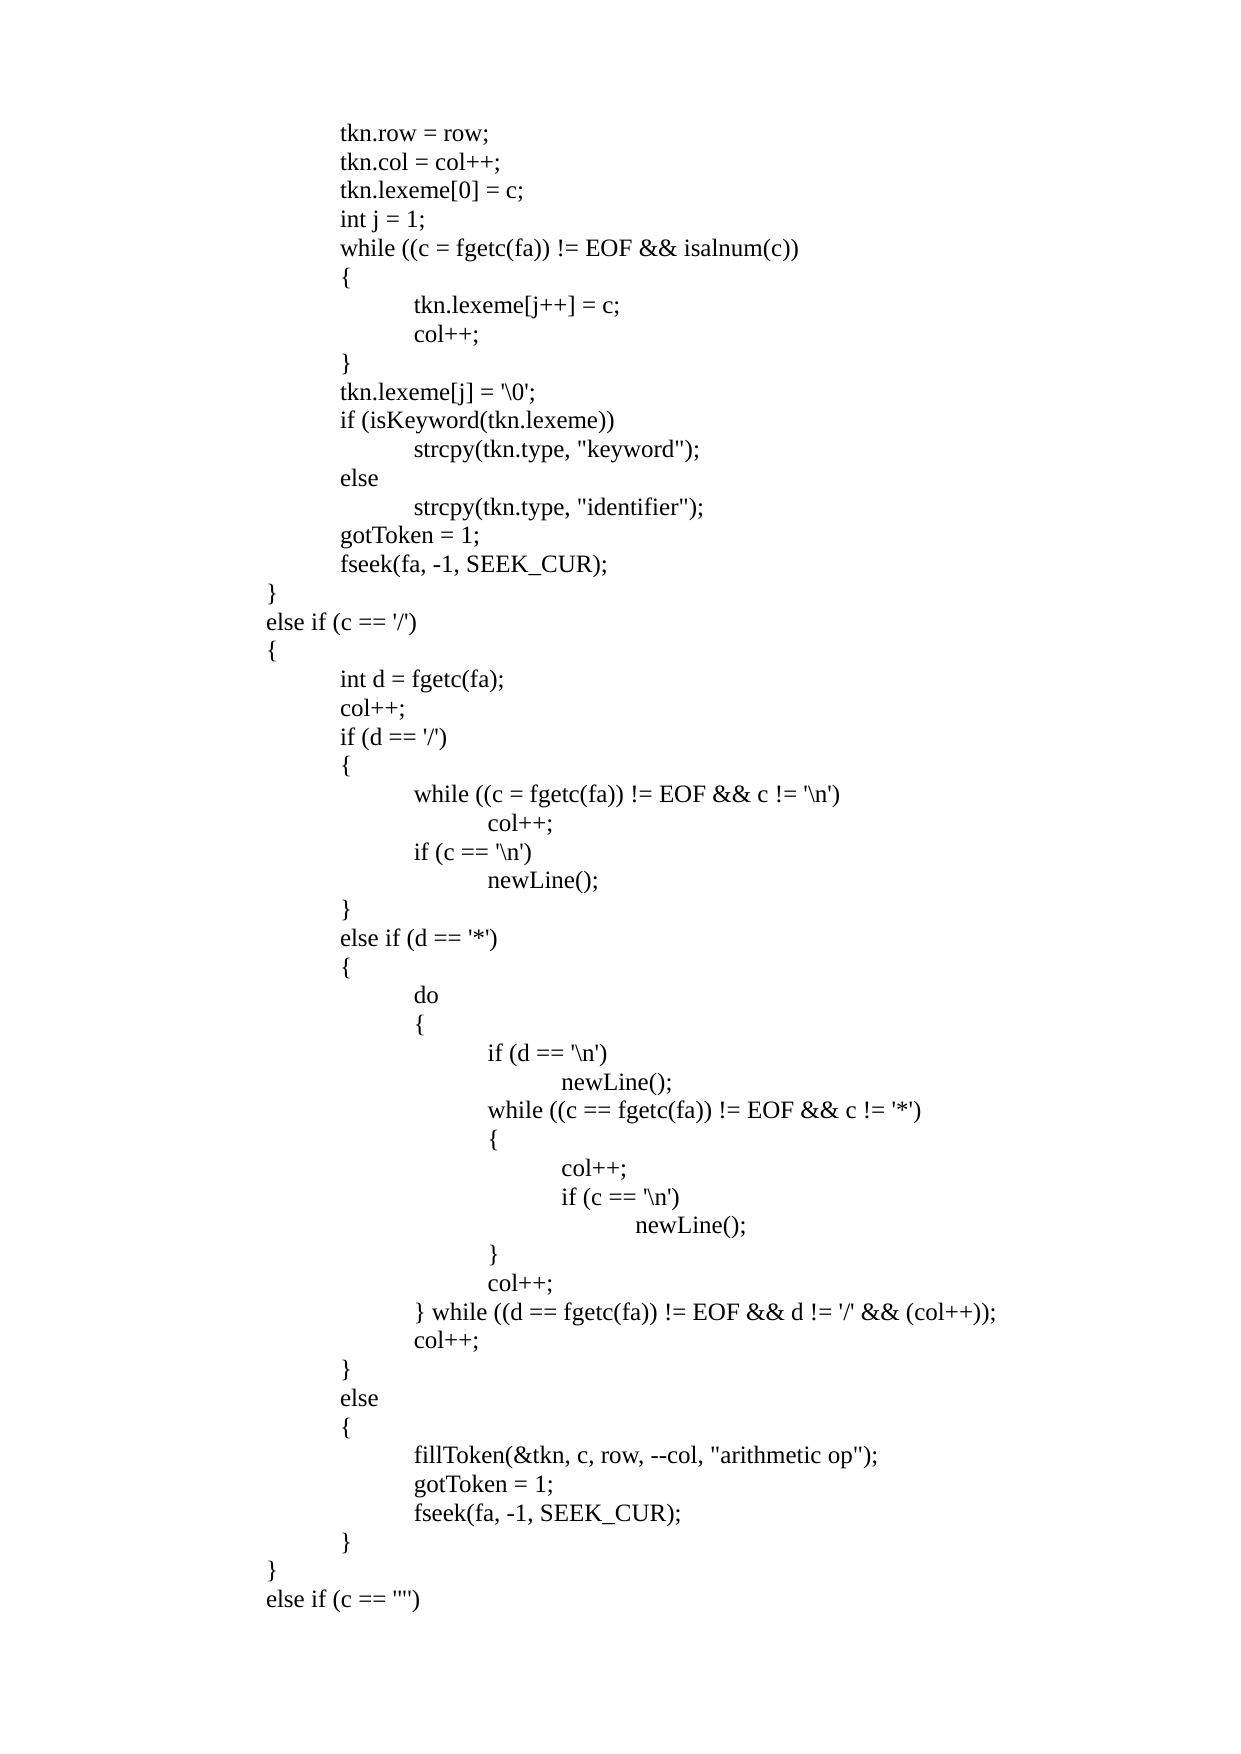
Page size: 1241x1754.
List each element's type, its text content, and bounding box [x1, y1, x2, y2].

text fillToken(&tkn, c, row, --col, "arithmetic op"); [118, 1441, 1122, 1469]
text fseek(fa, -1, SEEK_CUR); [118, 1498, 1122, 1527]
text { [118, 1124, 1122, 1153]
text } [118, 1527, 1122, 1556]
text gotToken = 1; [118, 521, 1122, 549]
text { [118, 636, 1122, 664]
text else if (c == '/') [118, 607, 1122, 636]
text { [118, 751, 1122, 779]
text col++; [118, 1268, 1122, 1297]
text gotToken = 1; [118, 1469, 1122, 1498]
text col++; [118, 693, 1122, 722]
text if (d == '/') [118, 722, 1122, 751]
text } [118, 348, 1122, 377]
text } [118, 578, 1122, 607]
text else [118, 1383, 1122, 1412]
text tkn.lexeme[j] = '\0'; [118, 377, 1122, 406]
text tkn.lexeme[0] = c; [118, 176, 1122, 204]
text newLine(); [118, 1211, 1122, 1239]
text int d = fgetc(fa); [118, 664, 1122, 693]
text { [118, 1009, 1122, 1038]
text col++; [118, 1153, 1122, 1182]
text strcpy(tkn.type, "keyword"); [118, 434, 1122, 463]
text tkn.row = row; [118, 118, 1122, 147]
text while ((c = fgetc(fa)) != EOF && c != '\n') [118, 779, 1122, 808]
text while ((c = fgetc(fa)) != EOF && isalnum(c)) [118, 233, 1122, 262]
text else if (d == '*') [118, 923, 1122, 952]
text } [118, 894, 1122, 923]
text col++; [118, 808, 1122, 837]
text if (c == '\n') [118, 1182, 1122, 1211]
text } [118, 1239, 1122, 1268]
text int j = 1; [118, 204, 1122, 233]
text } [118, 1556, 1122, 1584]
text if (isKeyword(tkn.lexeme)) [118, 406, 1122, 434]
text } [118, 1354, 1122, 1383]
text tkn.col = col++; [118, 147, 1122, 176]
text strcpy(tkn.type, "identifier"); [118, 492, 1122, 521]
text tkn.lexeme[j++] = c; [118, 291, 1122, 319]
text if (c == '\n') [118, 837, 1122, 866]
text while ((c == fgetc(fa)) != EOF && c != '*') [118, 1096, 1122, 1124]
text if (d == '\n') [118, 1038, 1122, 1067]
text { [118, 1412, 1122, 1441]
text { [118, 262, 1122, 291]
text else if (c == '"') [118, 1584, 1122, 1613]
text col++; [118, 319, 1122, 348]
text } while ((d == fgetc(fa)) != EOF && d != '/' && (col++)); [118, 1297, 1122, 1326]
text col++; [118, 1326, 1122, 1354]
text fseek(fa, -1, SEEK_CUR); [118, 549, 1122, 578]
text { [118, 952, 1122, 981]
text do [118, 981, 1122, 1009]
text newLine(); [118, 1067, 1122, 1096]
text else [118, 463, 1122, 492]
text newLine(); [118, 866, 1122, 894]
